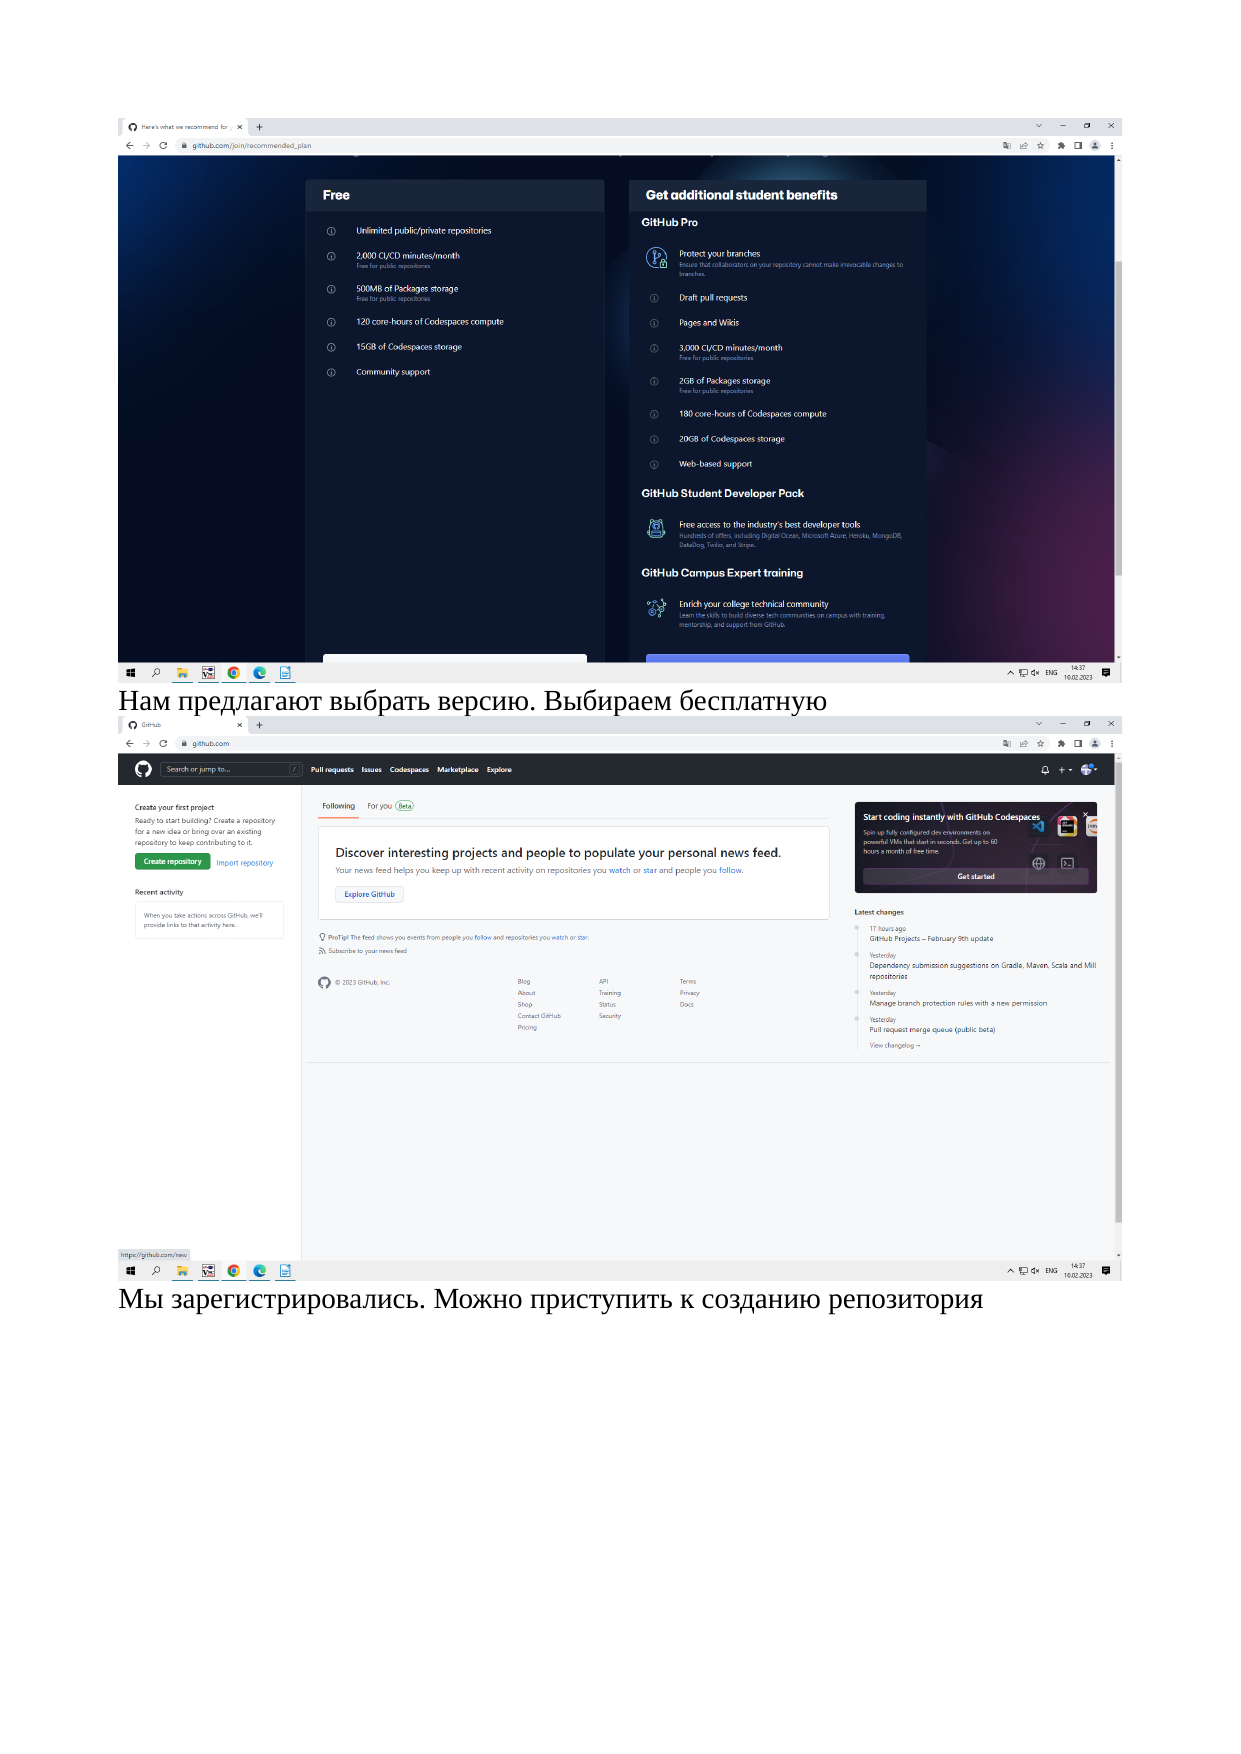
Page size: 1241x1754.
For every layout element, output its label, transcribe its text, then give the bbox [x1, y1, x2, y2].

text Нам предлагают выбрать версию. Выбираем бесплатную [118, 683, 1122, 716]
text Мы зарегистрировались. Можно приступить к созданию репозитория [118, 1281, 1122, 1314]
picture [118, 118, 1123, 683]
picture [118, 716, 1123, 1281]
